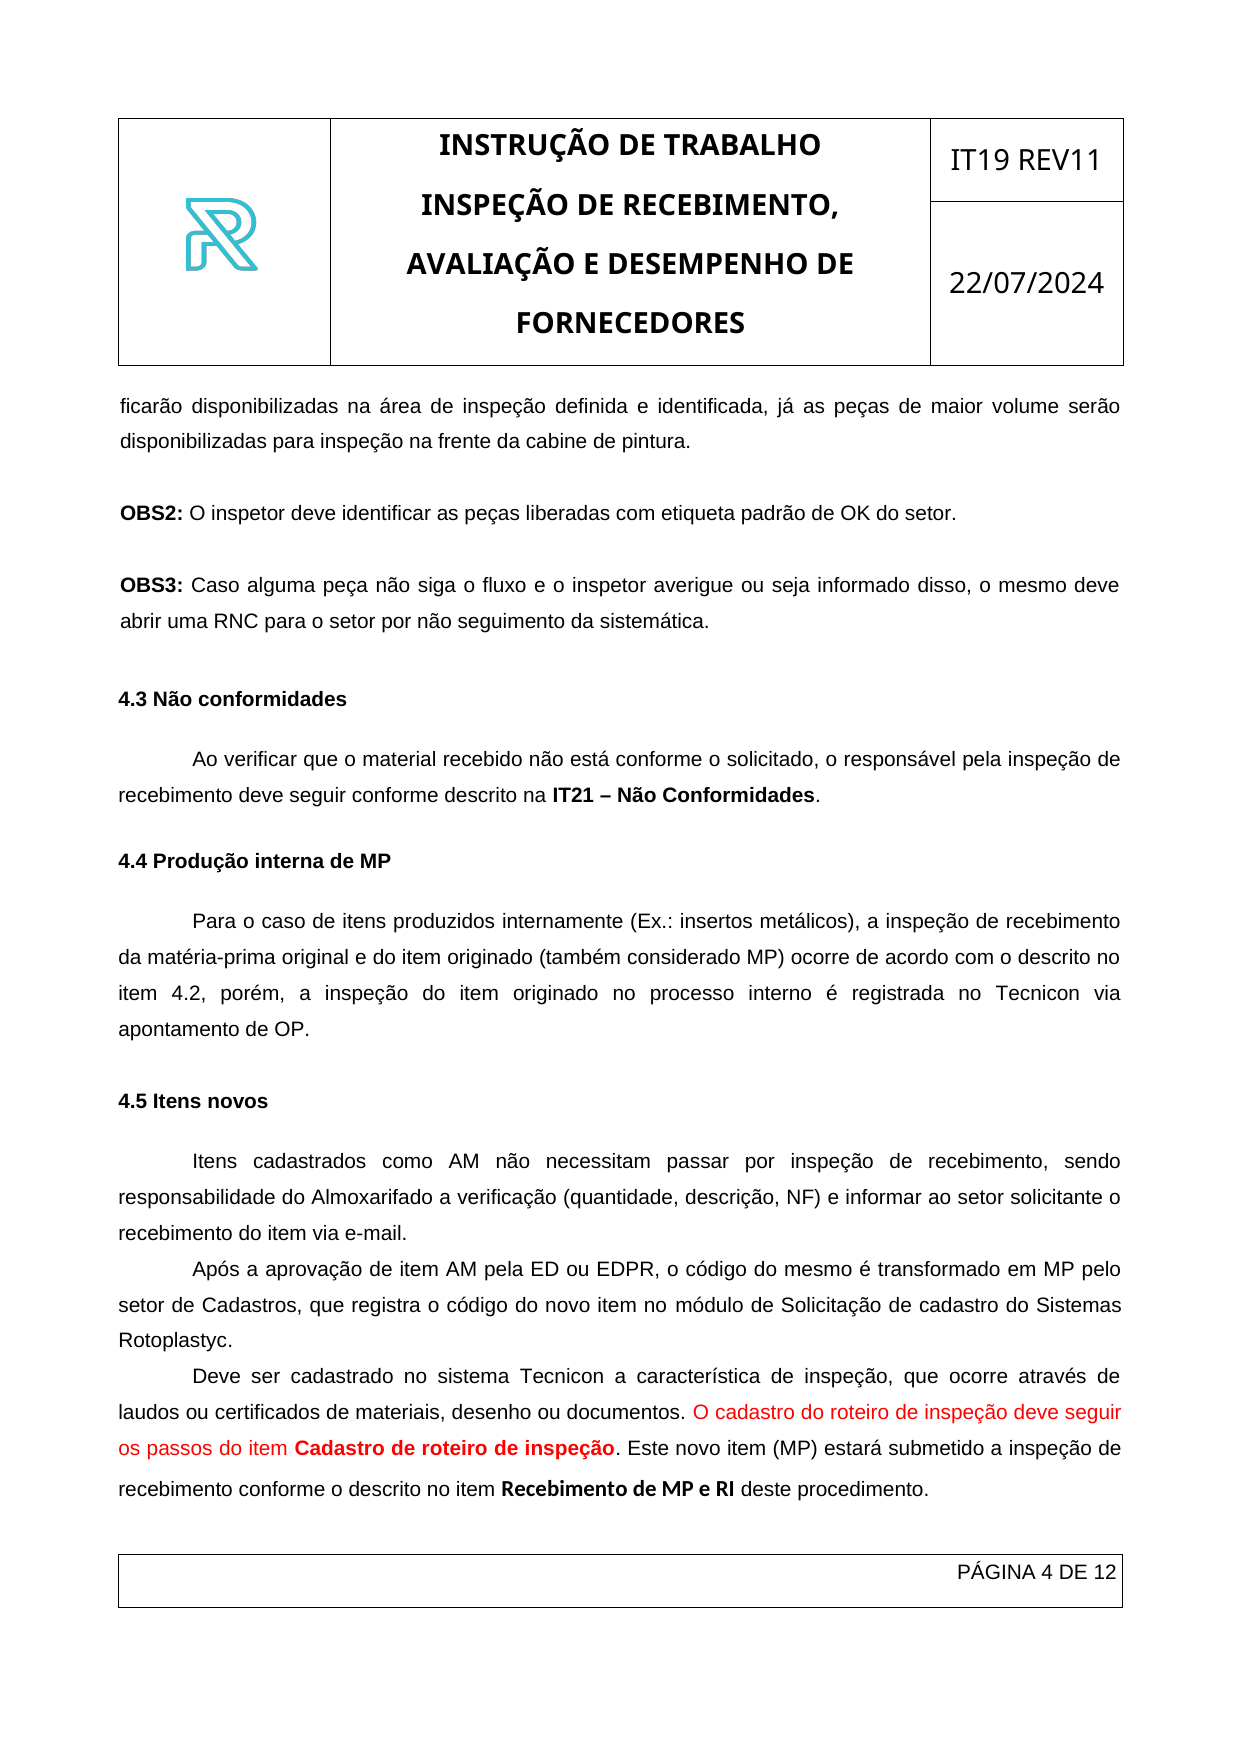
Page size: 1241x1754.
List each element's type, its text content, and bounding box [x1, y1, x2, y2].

text OBS2: O inspetor deve identificar as peças liberadas com etiqueta padrão de OK do setor. [120, 501, 1122, 525]
subtitle 4.5 Itens novos [118, 1089, 1122, 1113]
text ficarão disponibilizadas na área de inspeção definida e identificada, já as peças de maior volume serão disponibilizadas para inspeção na frente da cabine de pintura. [120, 393, 1122, 453]
text Para o caso de itens produzidos internamente (Ex.: insertos metálicos), a inspeção de recebimento da matéria-prima original e do item originado (também considerado MP) ocorre de acordo com o descrito no item 4.2, porém, a inspeção do item originado no processo interno é registrada no Tecnicon via apontamento de OP. [118, 909, 1122, 1041]
text OBS3: Caso alguma peça não siga o fluxo e o inspetor averigue ou seja informado disso, o mesmo deve abrir uma RNC para o setor por não seguimento da sistemática. [120, 573, 1122, 633]
text Deve ser cadastrado no sistema Tecnicon a característica de inspeção, que ocorre através de laudos ou certificados de materiais, desenho ou documentos. O cadastro do roteiro de inspeção deve seguir os passos do item Cadastro de roteiro de inspeção. Este novo item (MP) estará submetido a inspeção de recebimento conforme o descrito no item Recebimento de MP e RI deste procedimento. [118, 1364, 1122, 1502]
text Após a aprovação de item AM pela ED ou EDPR, o código do mesmo é transformado em MP pelo setor de Cadastros, que registra o código do novo item no módulo de Solicitação de cadastro do Sistemas Rotoplastyc. [118, 1256, 1122, 1352]
text Ao verificar que o material recebido não está conforme o solicitado, o responsável pela inspeção de recebimento deve seguir conforme descrito na IT21 – Não Conformidades. [118, 747, 1122, 807]
text Itens cadastrados como AM não necessitam passar por inspeção de recebimento, sendo responsabilidade do Almoxarifado a verificação (quantidade, descrição, NF) e informar ao setor solicitante o recebimento do item via e-mail. [118, 1149, 1122, 1244]
subtitle 4.3 Não conformidades [118, 687, 1122, 711]
subtitle 4.4 Produção interna de MP [118, 849, 1122, 873]
